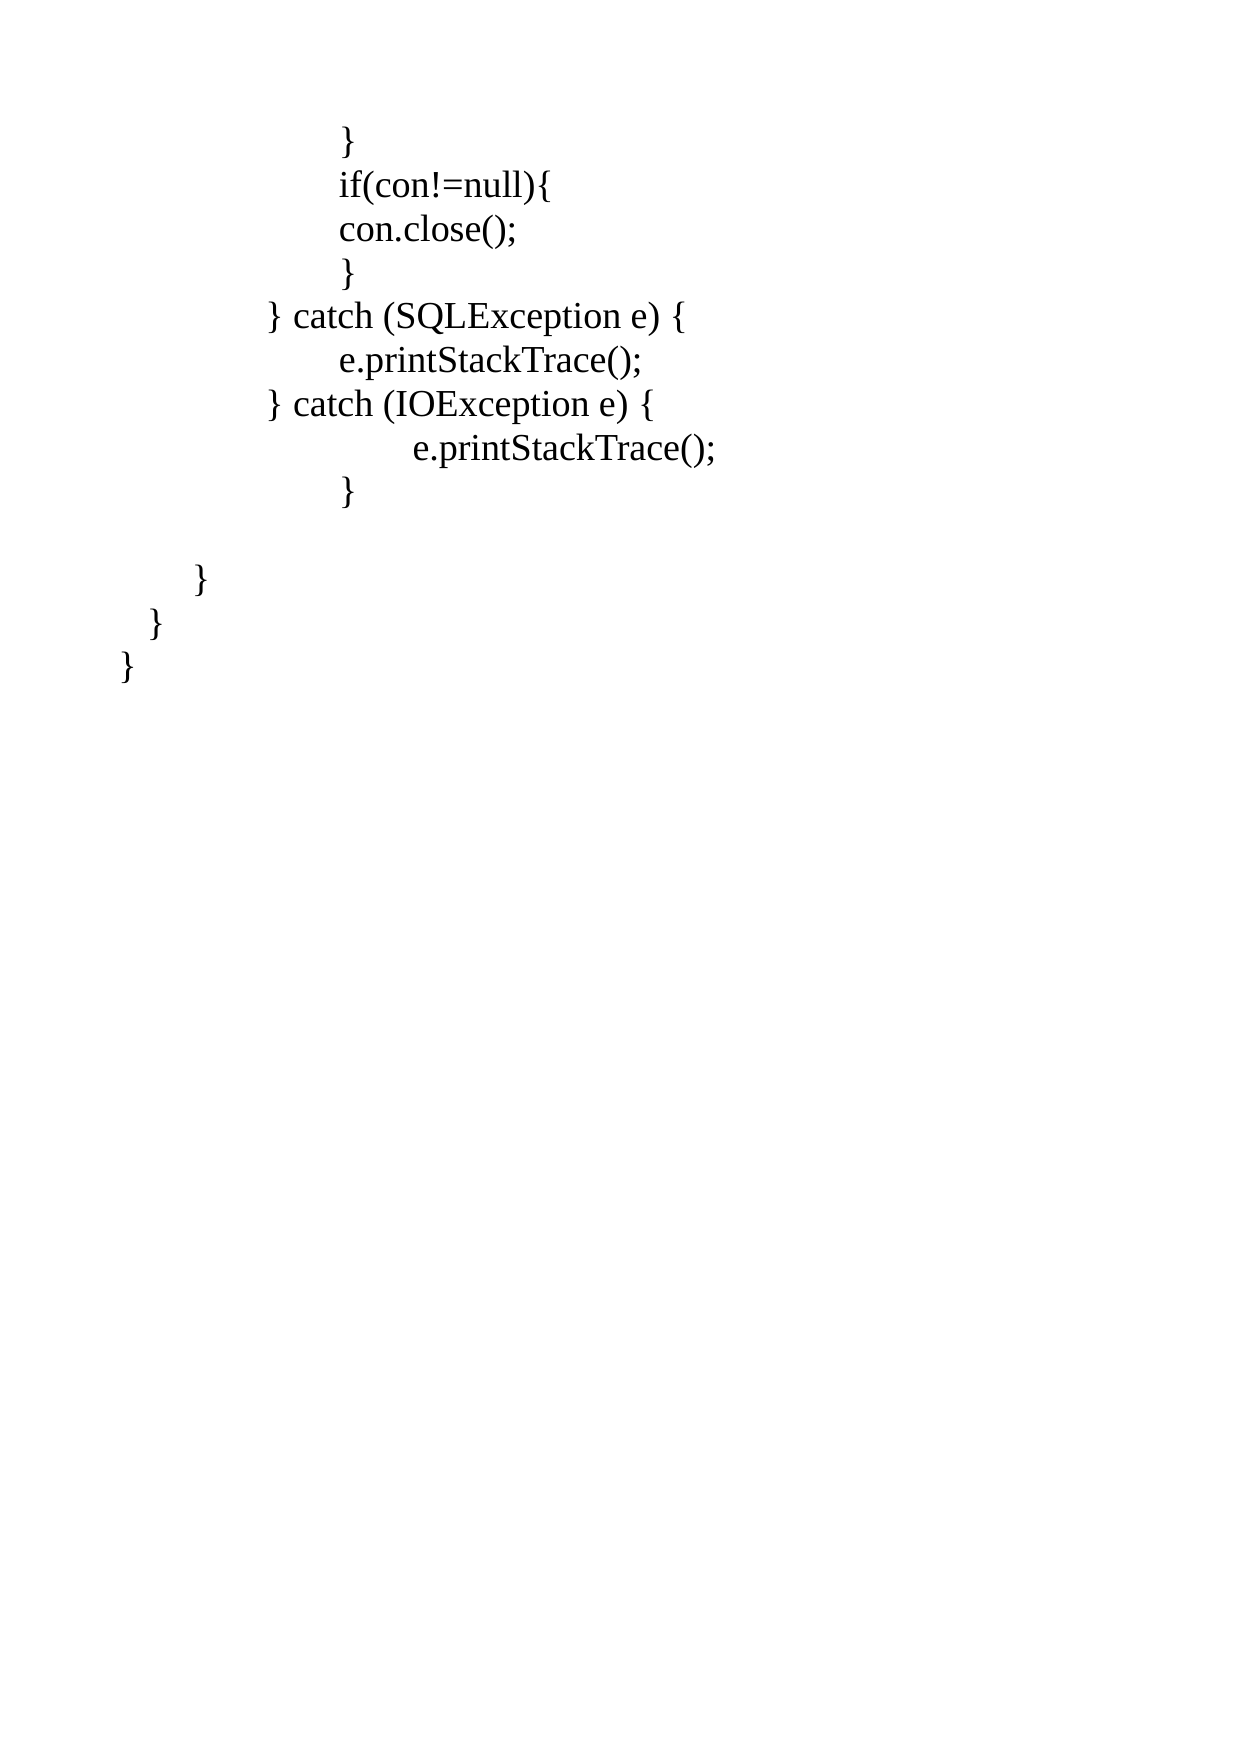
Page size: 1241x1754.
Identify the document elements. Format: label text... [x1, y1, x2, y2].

text } [118, 556, 1122, 599]
text } [118, 468, 1122, 512]
text con.close(); [118, 206, 1122, 249]
text } [118, 249, 1122, 293]
text if(con!=null){ [118, 162, 1122, 206]
text e.printStackTrace(); [118, 337, 1122, 381]
text } [118, 643, 1122, 687]
text } [118, 599, 1122, 643]
text } catch (SQLException e) { [118, 293, 1122, 337]
text e.printStackTrace(); [118, 424, 1122, 468]
text } [118, 118, 1122, 162]
text } catch (IOException e) { [118, 381, 1122, 424]
